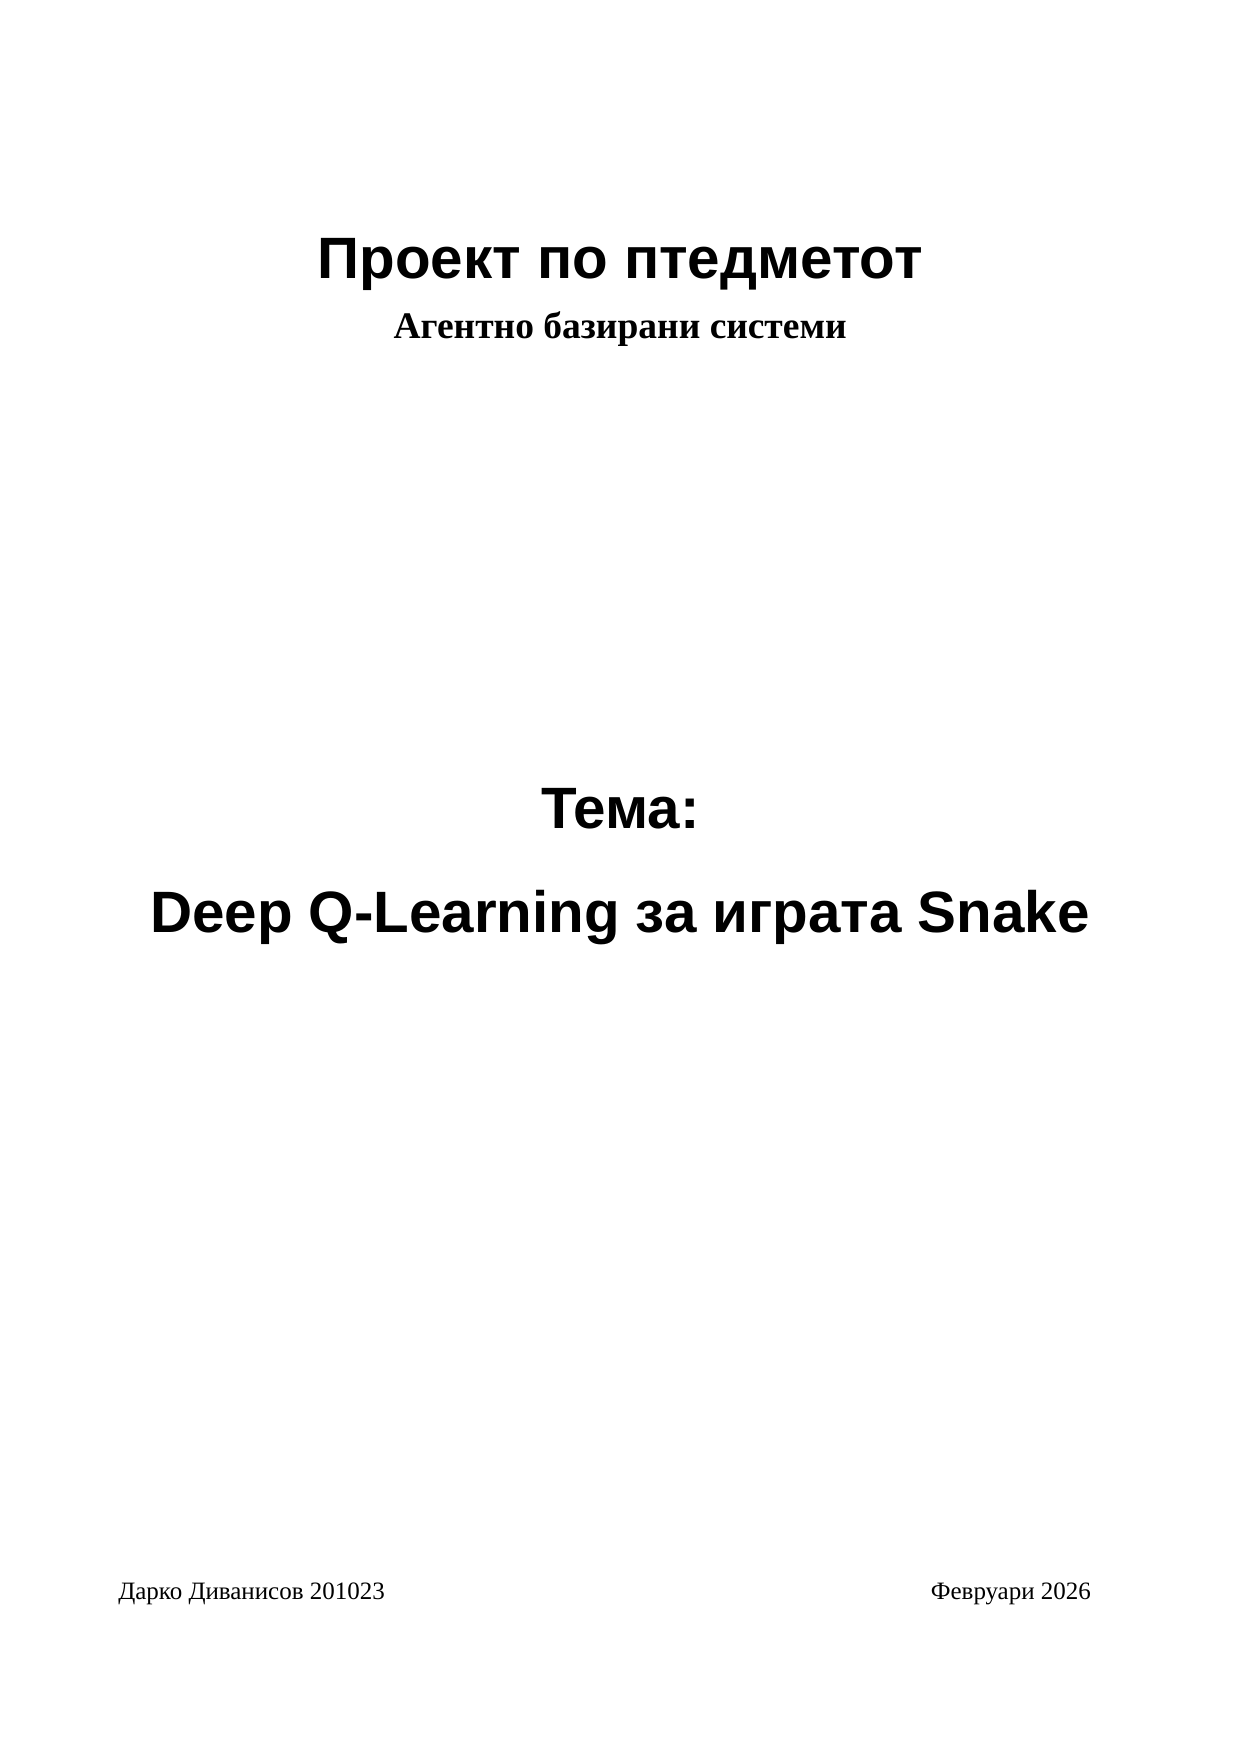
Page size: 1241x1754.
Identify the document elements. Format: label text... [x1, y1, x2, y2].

title ­Тема: [118, 773, 1122, 840]
text Агентно базирани системи [118, 303, 1122, 346]
title Deep Q-Learning за играта Snake [118, 878, 1122, 945]
title Проект по птедметот [118, 224, 1122, 291]
text Дарко Диванисов 201023 Февруари 2026 [118, 1576, 1122, 1605]
